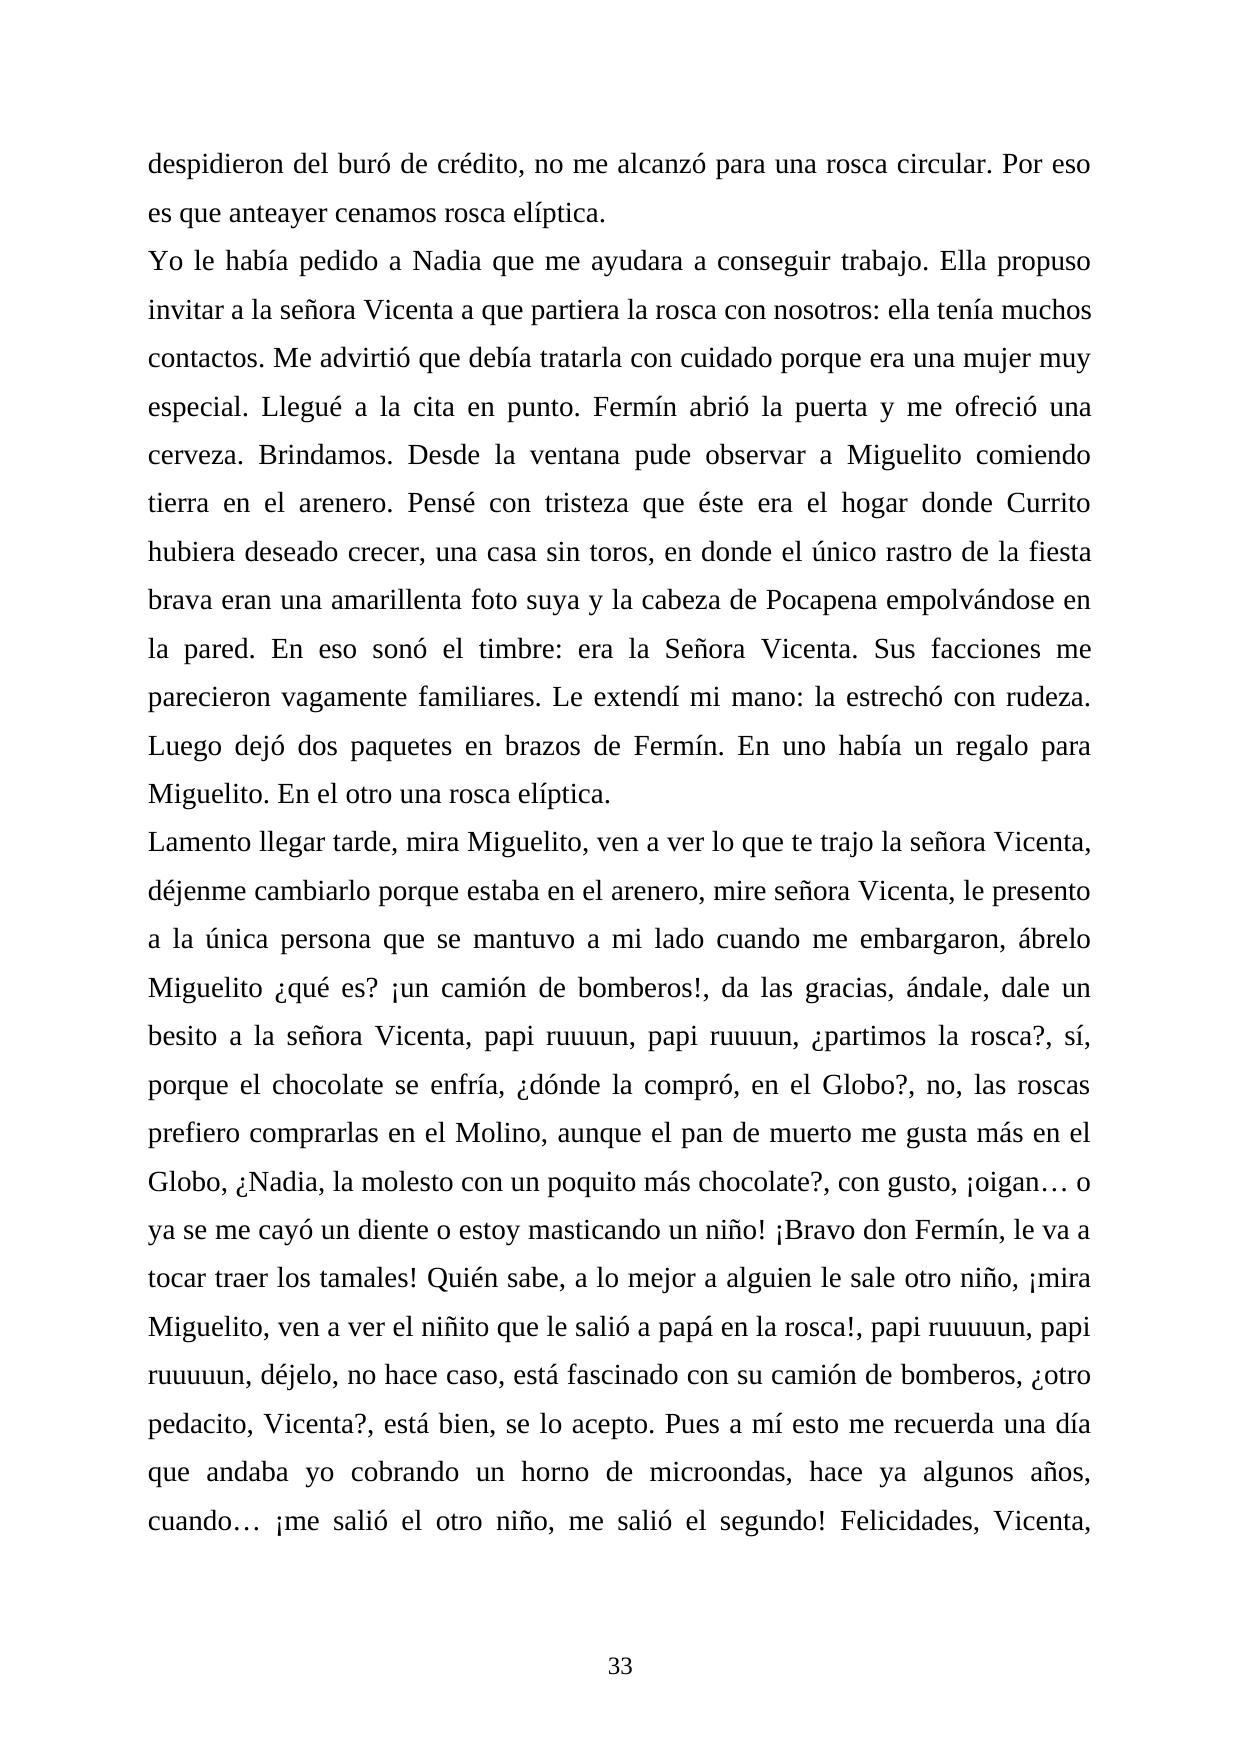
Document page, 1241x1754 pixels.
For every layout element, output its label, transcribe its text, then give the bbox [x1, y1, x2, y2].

text Lamento llegar tarde, mira Miguelito, ven a ver lo que te trajo la señora Vicenta, déjenme cambiarlo porque estaba en el arenero, mire señora Vicenta, le presento a la única persona que se mantuvo a mi lado cuando me embargaron, ábrelo Miguelito ¿qué es? ¡un camión de bomberos!, da las gracias, ándale, dale un besito a la señora Vicenta, papi ruuuun, papi ruuuun, ¿partimos la rosca?, sí, porque el chocolate se enfría, ¿dónde la compró, en el Globo?, no, las roscas prefiero comprarlas en el Molino, aunque el pan de muerto me gusta más en el Globo, ¿Nadia, la molesto con un poquito más chocolate?, con gusto, ¡oigan… o ya se me cayó un diente o estoy masticando un niño! ¡Bravo don Fermín, le va a tocar traer los tamales! Quién sabe, a lo mejor a alguien le sale otro niño, ¡mira Miguelito, ven a ver el niñito que le salió a papá en la rosca!, papi ruuuuun, papi ruuuuun, déjelo, no hace caso, está fascinado con su camión de bomberos, ¿otro pedacito, Vicenta?, está bien, se lo acepto. Pues a mí esto me recuerda una día que andaba yo cobrando un horno de microondas, hace ya algunos años, cuando… ¡me salió el otro niño, me salió el segundo! Felicidades, Vicenta, [148, 826, 1092, 1536]
text Yo le había pedido a Nadia que me ayudara a conseguir trabajo. Ella propuso invitar a la señora Vicenta a que partiera la rosca con nosotros: ella tenía muchos contactos. Me advirtió que debía tratarla con cuidado porque era una mujer muy especial. Llegué a la cita en punto. Fermín abrió la puerta y me ofreció una cerveza. Brindamos. Desde la ventana pude observar a Miguelito comiendo tierra en el arenero. Pensé con tristeza que éste era el hogar donde Currito hubiera deseado crecer, una casa sin toros, en donde el único rastro de la fiesta brava eran una amarillenta foto suya y la cabeza de Pocapena empolvándose en la pared. En eso sonó el timbre: era la Señora Vicenta. Sus facciones me parecieron vagamente familiares. Le extendí mi mano: la estrechó con rudeza. Luego dejó dos paquetes en brazos de Fermín. En uno había un regalo para Miguelito. En el otro una rosca elíptica. [148, 244, 1092, 810]
text despidieron del buró de crédito, no me alcanzó para una rosca circular. Por eso es que anteayer cenamos rosca elíptica. [148, 148, 1092, 228]
